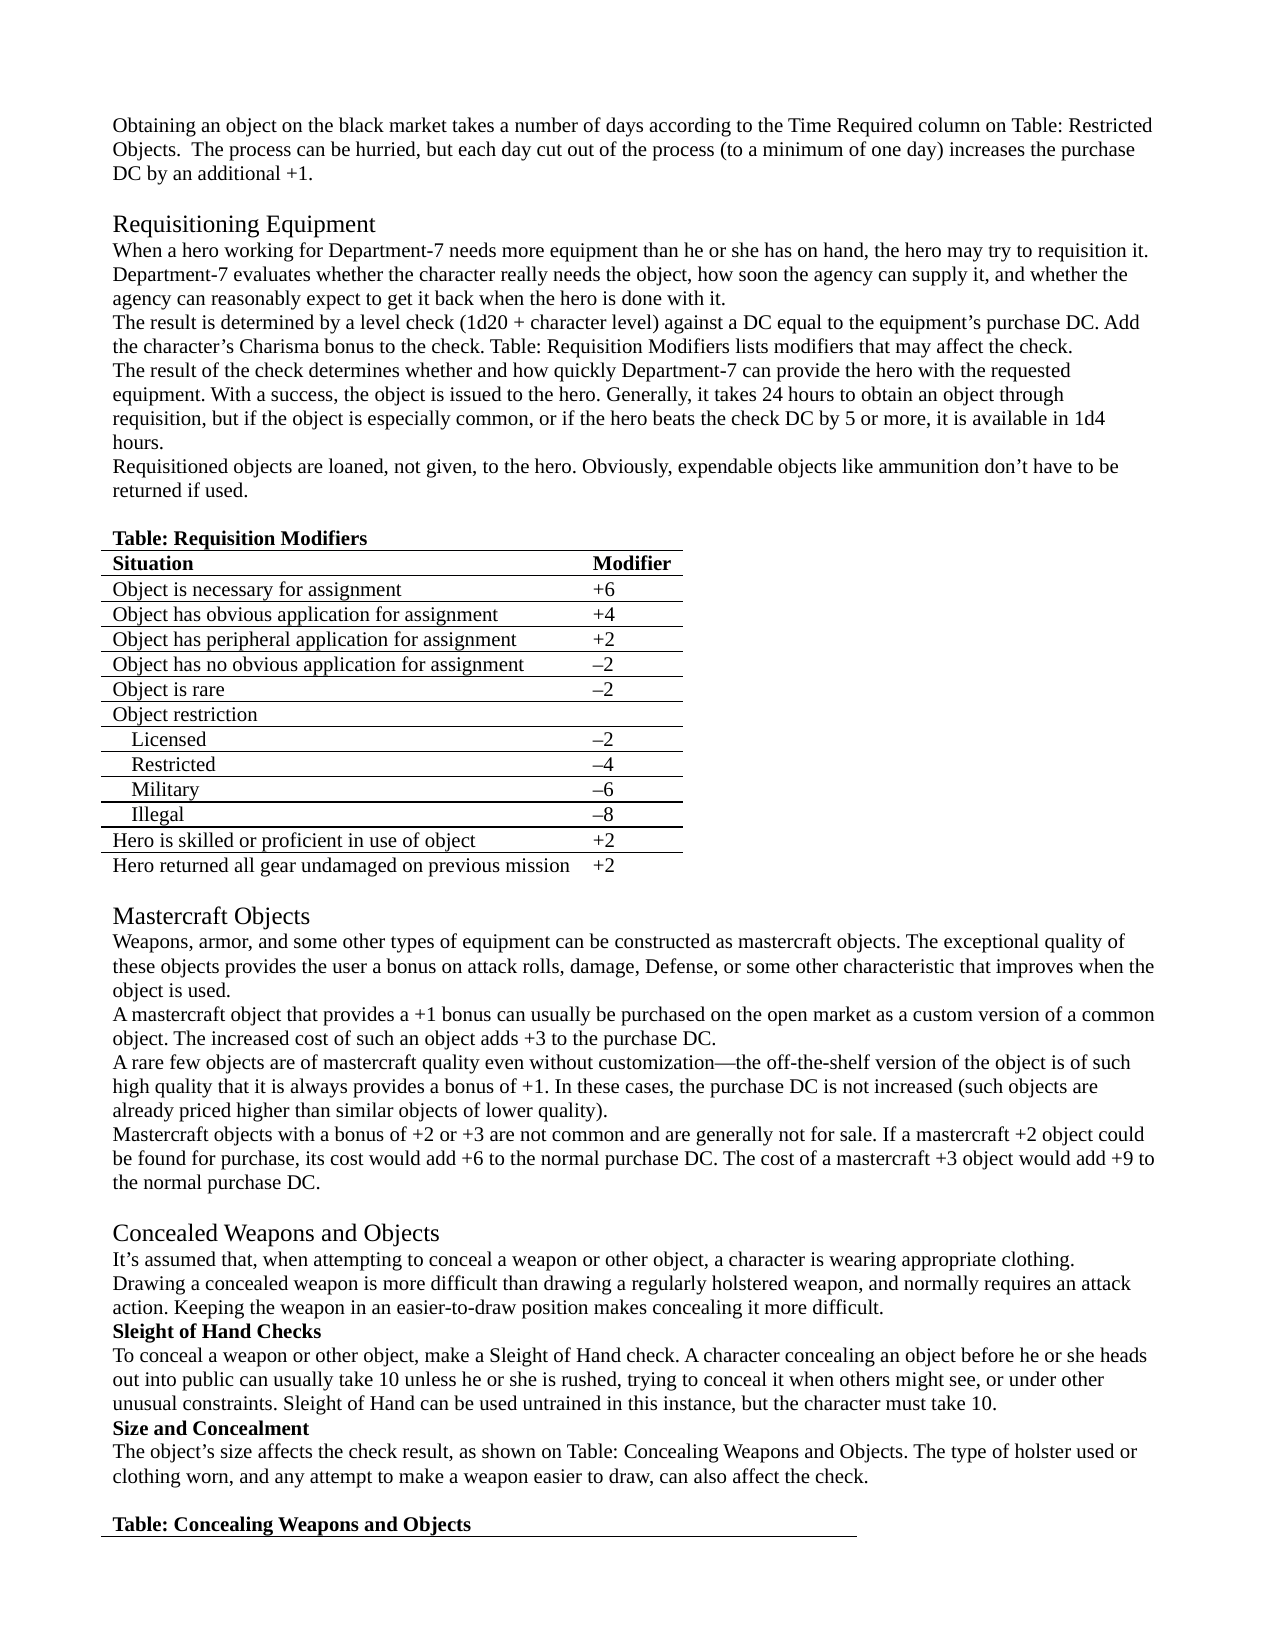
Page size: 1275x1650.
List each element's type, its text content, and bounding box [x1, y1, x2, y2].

table_cell –2 [581, 652, 683, 676]
table_cell –6 [581, 777, 683, 801]
text A mastercraft object that provides a +1 bonus can usually be purchased on the open market as a custom version of a common object. The increased cost of such an object adds +3 to the purchase DC. [112, 1002, 1162, 1050]
table_cell Situation [101, 551, 581, 575]
text The object’s size affects the check result, as shown on Table: Concealing Weapons and Objects. The type of holster used or clothing worn, and any attempt to make a weapon easier to draw, can also affect the check. [112, 1439, 1162, 1488]
table_cell Modifier [581, 551, 683, 575]
subtitle Sleight of Hand Checks [112, 1319, 1162, 1343]
subtitle Requisitioning Equipment [112, 209, 1162, 237]
table_cell Illegal [101, 803, 581, 826]
table_header Table: Requisition Modifiers [101, 526, 683, 550]
table_cell Object restriction [101, 702, 581, 726]
table_cell +6 [581, 576, 683, 601]
text Drawing a concealed weapon is more difficult than drawing a regularly holstered weapon, and normally requires an attack action. Keeping the weapon in an easier-to-draw position makes concealing it more difficult. [112, 1271, 1162, 1319]
table_cell Hero is skilled or proficient in use of object [101, 828, 581, 852]
table_cell Object is rare [101, 677, 581, 701]
table_cell Military [101, 777, 581, 801]
table_cell +2 [581, 828, 683, 852]
table_header Table: Concealing Weapons and Objects [101, 1512, 857, 1536]
text A rare few objects are of mastercraft quality even without customization—the off-the-shelf version of the object is of such high quality that it is always provides a bonus of +1. In these cases, the purchase DC is not increased (such objects are already priced higher than similar objects of lower quality). [112, 1050, 1162, 1122]
table_cell Hero returned all gear undamaged on previous mission [101, 853, 581, 877]
text Requisitioned objects are loaned, not given, to the hero. Obviously, expendable objects like ammunition don’t have to be returned if used. [112, 454, 1162, 502]
table_cell –8 [581, 803, 683, 826]
text The result of the check determines whether and how quickly Department-7 can provide the hero with the requested equipment. With a success, the object is issued to the hero. Generally, it takes 24 hours to obtain an object through requisition, but if the object is especially common, or if the hero beats the check DC by 5 or more, it is available in 1d4 hours. [112, 358, 1162, 454]
text It’s assumed that, when attempting to conceal a weap­on or other object, a character is wearing appropriate clothing. [112, 1247, 1162, 1271]
subtitle Size and Concealment [112, 1415, 1162, 1439]
text When a hero working for Department-7 needs more equipment than he or she has on hand, the hero may try to requisition it. Department-7 evaluates whether the character really needs the object, how soon the agency can supply it, and whether the agency can reasonably expect to get it back when the hero is done with it. [112, 237, 1162, 310]
table_cell +4 [581, 602, 683, 626]
text Mastercraft objects with a bonus of +2 or +3 are not common and are generally not for sale. If a mastercraft +2 object could be found for purchase, its cost would add +6 to the normal purchase DC. The cost of a mastercraft +3 object would add +9 to the normal purchase DC. [112, 1122, 1162, 1194]
table_cell +2 [581, 853, 683, 877]
text To conceal a weapon or other object, make a Sleight of Hand check. A character concealing an object before he or she heads out into public can usually take 10 unless he or she is rushed, trying to conceal it when others might see, or under other unusual constraints. Sleight of Hand can be used untrained in this instance, but the character must take 10. [112, 1343, 1162, 1415]
subtitle Concealed Weapons and Objects [112, 1218, 1162, 1247]
table_cell Object has no obvious application for assignment [101, 652, 581, 676]
table_cell Licensed [101, 727, 581, 751]
table_cell –4 [581, 752, 683, 776]
table_cell –2 [581, 727, 683, 751]
text Obtaining an object on the black market takes a number of days according to the Time Required column on Table: Restricted Objects. The process can be hurried, but each day cut out of the process (to a minimum of one day) increases the purchase DC by an additional +1. [112, 112, 1162, 185]
table_cell Object has obvious application for assignment [101, 602, 581, 626]
table_cell [581, 702, 683, 726]
table_cell Object is necessary for assignment [101, 576, 581, 601]
table_cell +2 [581, 627, 683, 651]
table_cell –2 [581, 677, 683, 701]
table_cell Object has peripheral application for assignment [101, 627, 581, 651]
subtitle Mastercraft Objects [112, 901, 1162, 929]
text Weapons, armor, and some other types of equipment can be constructed as mastercraft objects. The exceptional quality of these objects provides the user a bonus on attack rolls, damage, Defense, or some other characteristic that improves when the object is used. [112, 929, 1162, 1002]
table_cell Restricted [101, 752, 581, 776]
text The result is determined by a level check (1d20 + character level) against a DC equal to the equipment’s purchase DC. Add the character’s Charisma bonus to the check. Table: Requisition Modifiers lists modifiers that may affect the check. [112, 310, 1162, 358]
